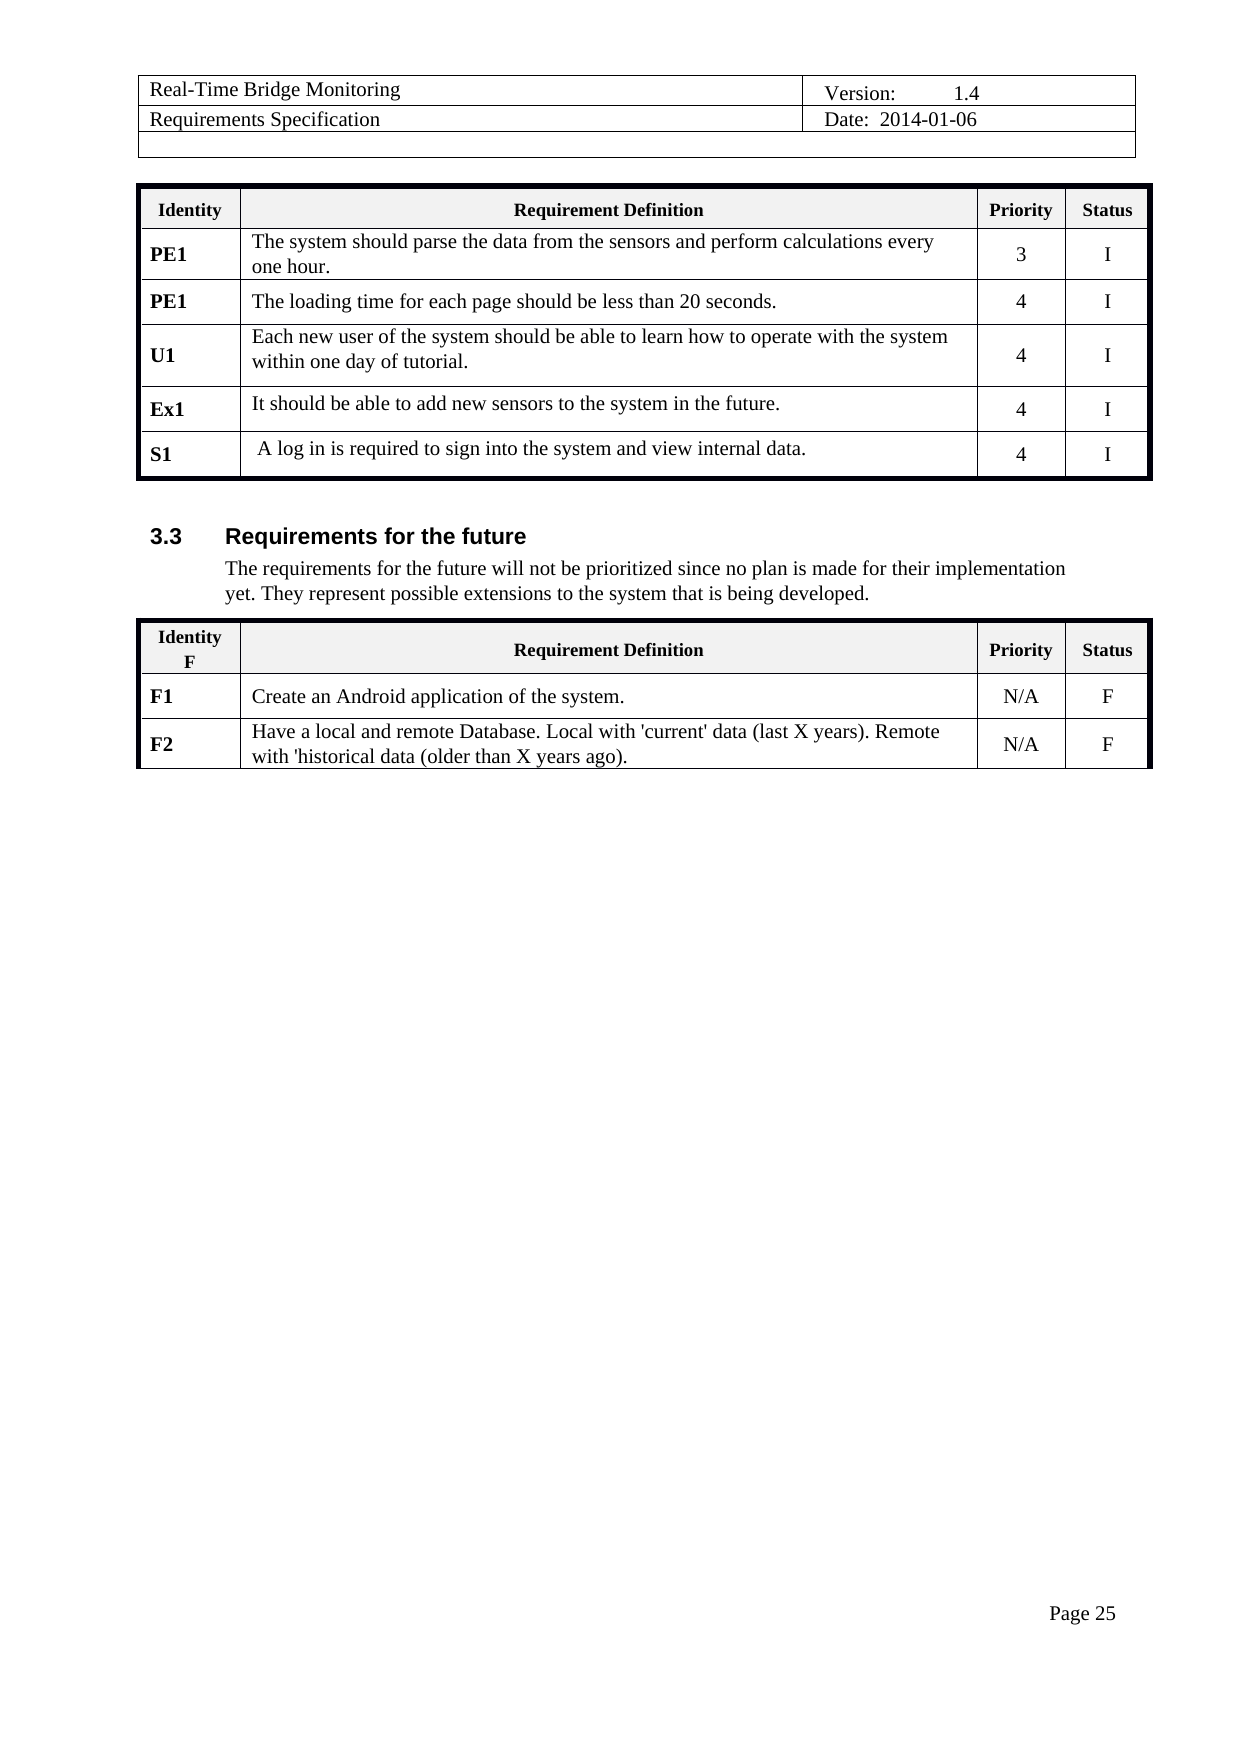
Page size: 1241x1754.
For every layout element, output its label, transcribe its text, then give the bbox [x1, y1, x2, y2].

table_cell F2 [141, 719, 240, 768]
table_cell 4 [978, 325, 1065, 386]
table_header Status [1066, 189, 1147, 228]
table_cell N/A [978, 719, 1065, 768]
table_cell F [1066, 719, 1147, 768]
table_header Identity [141, 189, 240, 228]
table_cell It should be able to add new sensors to the system in the future. [241, 387, 977, 431]
table_cell I [1066, 229, 1147, 278]
table_header Requirement Definition [241, 189, 977, 228]
table_cell Create an Android application of the system. [241, 674, 977, 718]
table_cell I [1066, 432, 1147, 476]
table_cell PE1 [141, 280, 240, 323]
text The requirements for the future will not be prioritized since no plan is made for their implementation yet. They represent possible extensions to the system that is being developed. [225, 555, 1090, 605]
table_header Requirement Definition [241, 623, 977, 673]
table_cell I [1066, 280, 1147, 323]
table_cell I [1066, 325, 1147, 386]
table_cell N/A [978, 674, 1065, 718]
table_cell Have a local and remote Database. Local with 'current' data (last X years). Remote with 'historical data (older than X years ago). [241, 719, 977, 768]
table_cell 4 [978, 432, 1065, 476]
subtitle Requirements for the future [150, 523, 1090, 549]
table_cell The loading time for each page should be less than 20 seconds. [241, 280, 977, 323]
table_cell I [1066, 387, 1147, 431]
table_cell F [1066, 674, 1147, 718]
table_header Priority [978, 189, 1065, 228]
table_cell 4 [978, 387, 1065, 431]
table_cell F1 [141, 674, 240, 718]
table_cell The system should parse the data from the sensors and perform calculations every one hour. [241, 229, 977, 278]
table_cell Each new user of the system should be able to learn how to operate with the system within one day of tutorial. [241, 325, 977, 386]
table_cell PE1 [141, 229, 240, 278]
table_header Priority [978, 623, 1065, 673]
table_cell 4 [978, 280, 1065, 323]
table_header Identity F [141, 623, 240, 673]
table_cell Ex1 [141, 387, 240, 431]
table_cell 3 [978, 229, 1065, 278]
table_cell S1 [141, 432, 240, 476]
table_header Status [1066, 623, 1147, 673]
table_cell U1 [141, 325, 240, 386]
table_cell A log in is required to sign into the system and view internal data. [241, 432, 977, 476]
